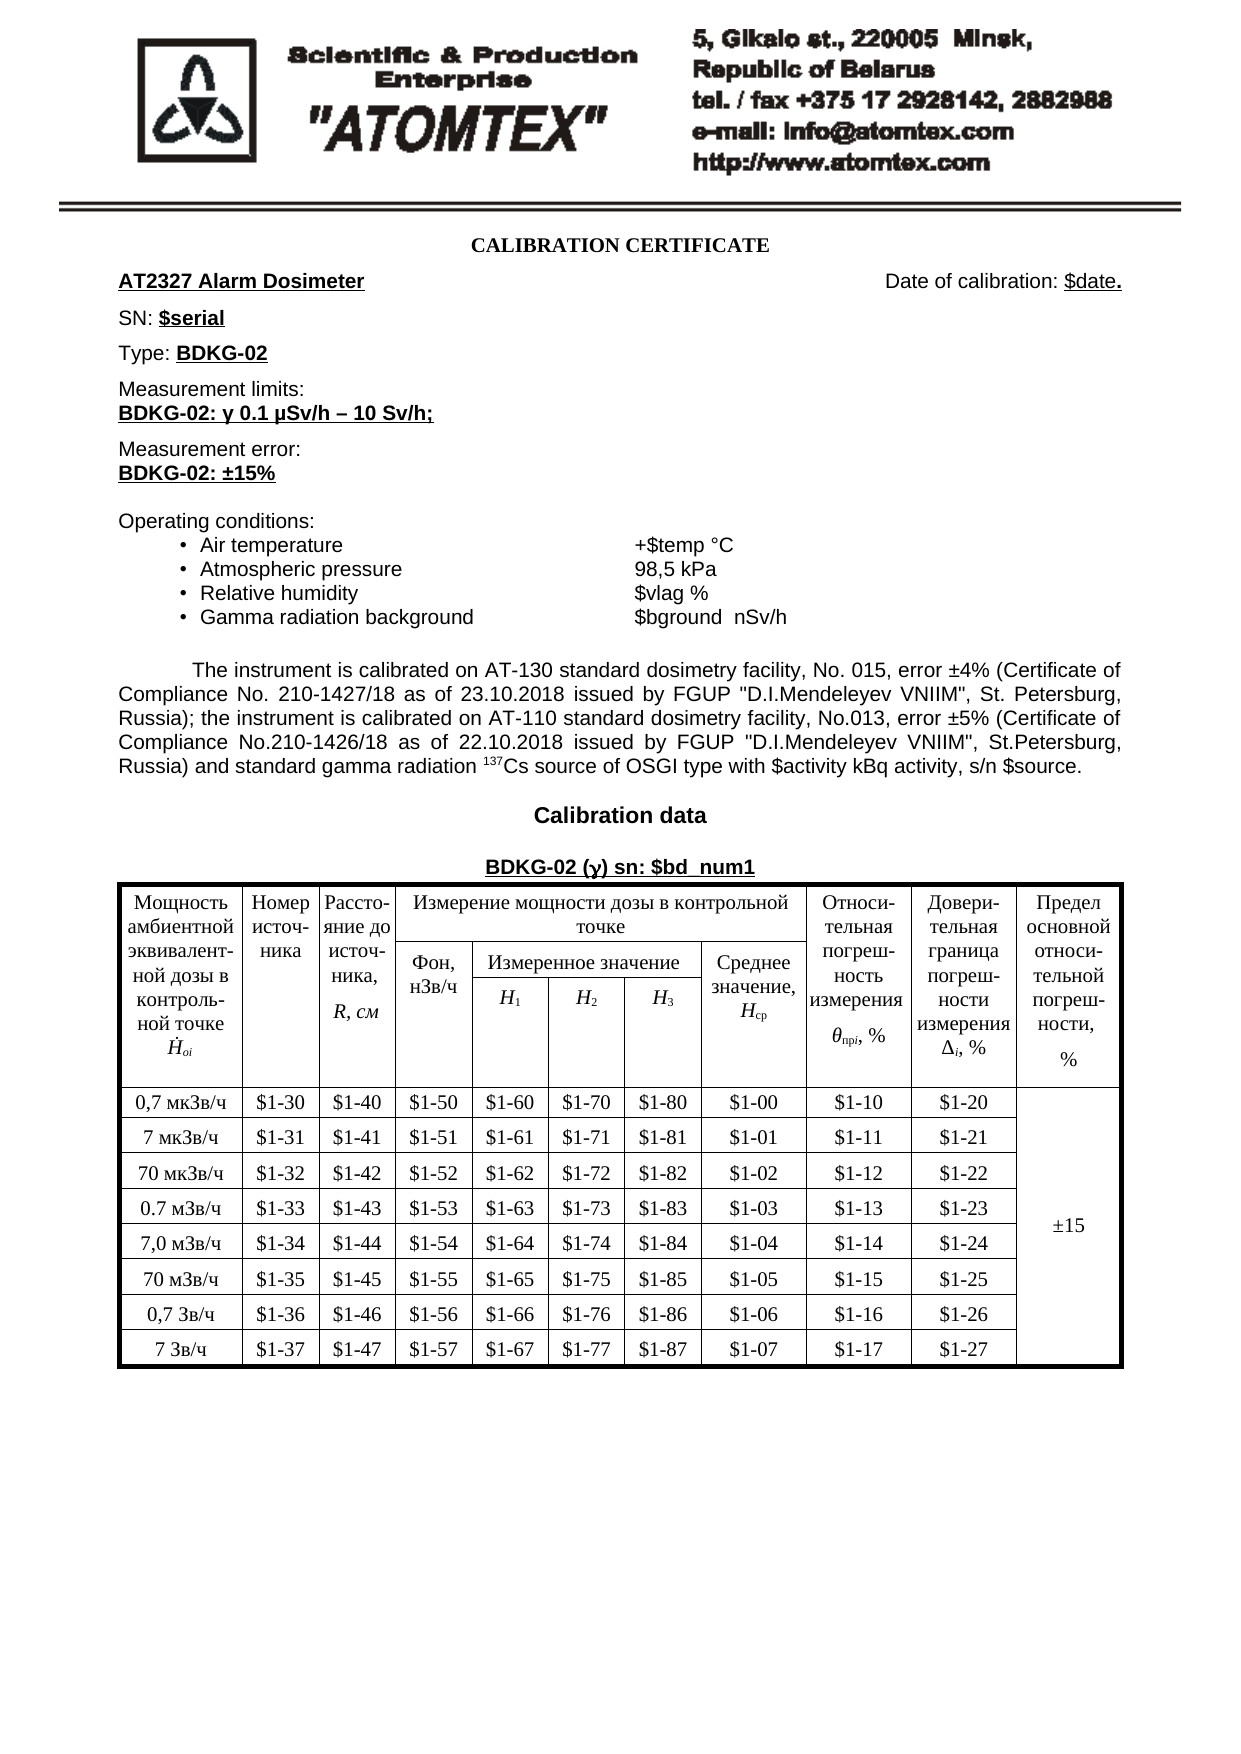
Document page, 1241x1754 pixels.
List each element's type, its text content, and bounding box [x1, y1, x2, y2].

table_cell $1-64 [473, 1224, 548, 1258]
text Operating conditions: [118, 509, 1122, 533]
table_cell 0,7 мкЗв/ч [122, 1088, 242, 1117]
list Gamma radiation background $bground nSv/h [179, 605, 1122, 629]
table_cell $1-67 [473, 1330, 548, 1364]
table_cell $1-65 [473, 1259, 548, 1293]
table_cell Измерение мощности дозы в контрольной точке [396, 887, 806, 941]
table_cell $1-60 [473, 1088, 548, 1117]
list Air temperature +$temp °C [179, 533, 1122, 557]
table_cell $1-40 [320, 1088, 395, 1117]
table_cell $1-12 [807, 1153, 911, 1188]
table_cell Фон, нЗв/ч [396, 942, 472, 1087]
text SN: $serial [118, 305, 1122, 329]
table_cell Предел основной относи-тельной погреш-ности, % [1017, 887, 1119, 1087]
table_cell $1-70 [549, 1088, 624, 1117]
table_cell $1-37 [243, 1330, 319, 1364]
table_cell $1-73 [549, 1189, 624, 1223]
table_cell $1-05 [702, 1259, 806, 1293]
text Measurement limits: [118, 377, 1122, 401]
table_cell $1-13 [807, 1189, 911, 1223]
text Type: BDKG-02 [118, 341, 1122, 365]
table_cell $1-83 [625, 1189, 701, 1223]
table_cell $1-84 [625, 1224, 701, 1258]
table_cell $1-62 [473, 1153, 548, 1188]
table_cell $1-85 [625, 1259, 701, 1293]
table_cell $1-56 [396, 1295, 472, 1329]
table_cell $1-41 [320, 1118, 395, 1152]
table_cell $1-53 [396, 1189, 472, 1223]
table_cell H3 [625, 978, 701, 1087]
table_cell Номер источ-ника [243, 887, 319, 1087]
table_cell $1-45 [320, 1259, 395, 1293]
text BDKG-02: γ 0.1 µSv/h – 10 Sv/h; [118, 401, 1122, 425]
table_cell $1-24 [912, 1224, 1016, 1258]
table_cell Среднее значение, Hср [702, 942, 806, 1087]
text BDKG-02: ±15% [118, 461, 1122, 485]
table_cell 7,0 мЗв/ч [122, 1224, 242, 1258]
table_cell 7 мкЗв/ч [122, 1118, 242, 1152]
table_cell $1-61 [473, 1118, 548, 1152]
table_cell 70 мЗв/ч [122, 1259, 242, 1293]
table_cell $1-26 [912, 1295, 1016, 1329]
table_cell Довери-тельная граница погреш-ности измерения Δi, % [912, 887, 1016, 1087]
table_cell $1-15 [807, 1259, 911, 1293]
list Atmospheric pressure 98,5 kPa [179, 557, 1122, 581]
table_cell ±15 [1017, 1088, 1119, 1364]
table_cell Рассто-яние до источ-ника, R, см [320, 887, 395, 1087]
table_cell 7 Зв/ч [122, 1330, 242, 1364]
table_cell $1-77 [549, 1330, 624, 1364]
table_cell $1-55 [396, 1259, 472, 1293]
table_cell $1-75 [549, 1259, 624, 1293]
text CALIBRATION CERTIFICATE [118, 233, 1122, 257]
table_cell $1-25 [912, 1259, 1016, 1293]
table_cell $1-36 [243, 1295, 319, 1329]
table_cell $1-02 [702, 1153, 806, 1188]
table_cell $1-14 [807, 1224, 911, 1258]
table_cell $1-21 [912, 1118, 1016, 1152]
table_cell $1-16 [807, 1295, 911, 1329]
table_cell $1-31 [243, 1118, 319, 1152]
table_cell H2 [549, 978, 624, 1087]
table_cell $1-87 [625, 1330, 701, 1364]
table_cell $1-47 [320, 1330, 395, 1364]
text The instrument is calibrated on AT-130 standard dosimetry facility, No. 015, error ±4% (Certificate of Compliance No. 210-1427/18 as of 23.10.2018 issued by FGUP "D.I.Mendeleyev VNIIM", St. Petersburg, Russia); the instrument is calibrated on AT-110 standard dosimetry facility, No.013, error ±5% (Certificate of Compliance No.210-1426/18 as of 22.10.2018 issued by FGUP "D.I.Mendeleyev VNIIM", St.Petersburg, Russia) and standard gamma radiation 137Cs source of OSGI type with $activity kBq activity, s/n $source. [118, 658, 1122, 778]
table_cell $1-57 [396, 1330, 472, 1364]
table_cell $1-42 [320, 1153, 395, 1188]
table_cell $1-66 [473, 1295, 548, 1329]
table_cell $1-10 [807, 1088, 911, 1117]
text Measurement error: [118, 437, 1122, 461]
table_cell $1-22 [912, 1153, 1016, 1188]
picture [59, 29, 1182, 233]
table_cell $1-71 [549, 1118, 624, 1152]
table_cell $1-27 [912, 1330, 1016, 1364]
table_cell $1-35 [243, 1259, 319, 1293]
table_cell $1-52 [396, 1153, 472, 1188]
table_cell $1-44 [320, 1224, 395, 1258]
table_cell $1-06 [702, 1295, 806, 1329]
table_cell $1-76 [549, 1295, 624, 1329]
table_cell $1-34 [243, 1224, 319, 1258]
table_cell $1-82 [625, 1153, 701, 1188]
table_cell $1-20 [912, 1088, 1016, 1117]
table_cell $1-50 [396, 1088, 472, 1117]
text AT2327 Alarm Dosimeter Date of calibration: $date. [118, 269, 1122, 293]
table_cell $1-72 [549, 1153, 624, 1188]
table_cell $1-74 [549, 1224, 624, 1258]
text Calibration data [118, 802, 1122, 828]
table_cell Измеренное значение [473, 942, 701, 977]
table_cell $1-32 [243, 1153, 319, 1188]
table_cell $1-04 [702, 1224, 806, 1258]
table_cell $1-54 [396, 1224, 472, 1258]
table_cell $1-86 [625, 1295, 701, 1329]
table_cell H1 [473, 978, 548, 1087]
table_cell $1-01 [702, 1118, 806, 1152]
table_cell $1-07 [702, 1330, 806, 1364]
table_cell 0,7 Зв/ч [122, 1295, 242, 1329]
table_cell $1-30 [243, 1088, 319, 1117]
table_cell Мощность амбиентной эквивалент-ной дозы в контроль-ной точке Ḣoi [122, 887, 242, 1087]
table_cell $1-51 [396, 1118, 472, 1152]
table_cell 70 мкЗв/ч [122, 1153, 242, 1188]
table_header BDKG-02 () sn: $bd_num1 [119, 852, 1121, 882]
table_cell 0.7 мЗв/ч [122, 1189, 242, 1223]
table_cell $1-00 [702, 1088, 806, 1117]
table_cell $1-80 [625, 1088, 701, 1117]
table_cell $1-81 [625, 1118, 701, 1152]
table_cell $1-33 [243, 1189, 319, 1223]
table_cell $1-23 [912, 1189, 1016, 1223]
table_cell $1-46 [320, 1295, 395, 1329]
table_cell $1-11 [807, 1118, 911, 1152]
table_cell $1-43 [320, 1189, 395, 1223]
list Relative humidity $vlag % [179, 581, 1122, 605]
table_cell $1-63 [473, 1189, 548, 1223]
table_cell Относи-тельная погреш-ность измерения θпрi, % [807, 887, 911, 1087]
table_cell $1-17 [807, 1330, 911, 1364]
table_cell $1-03 [702, 1189, 806, 1223]
